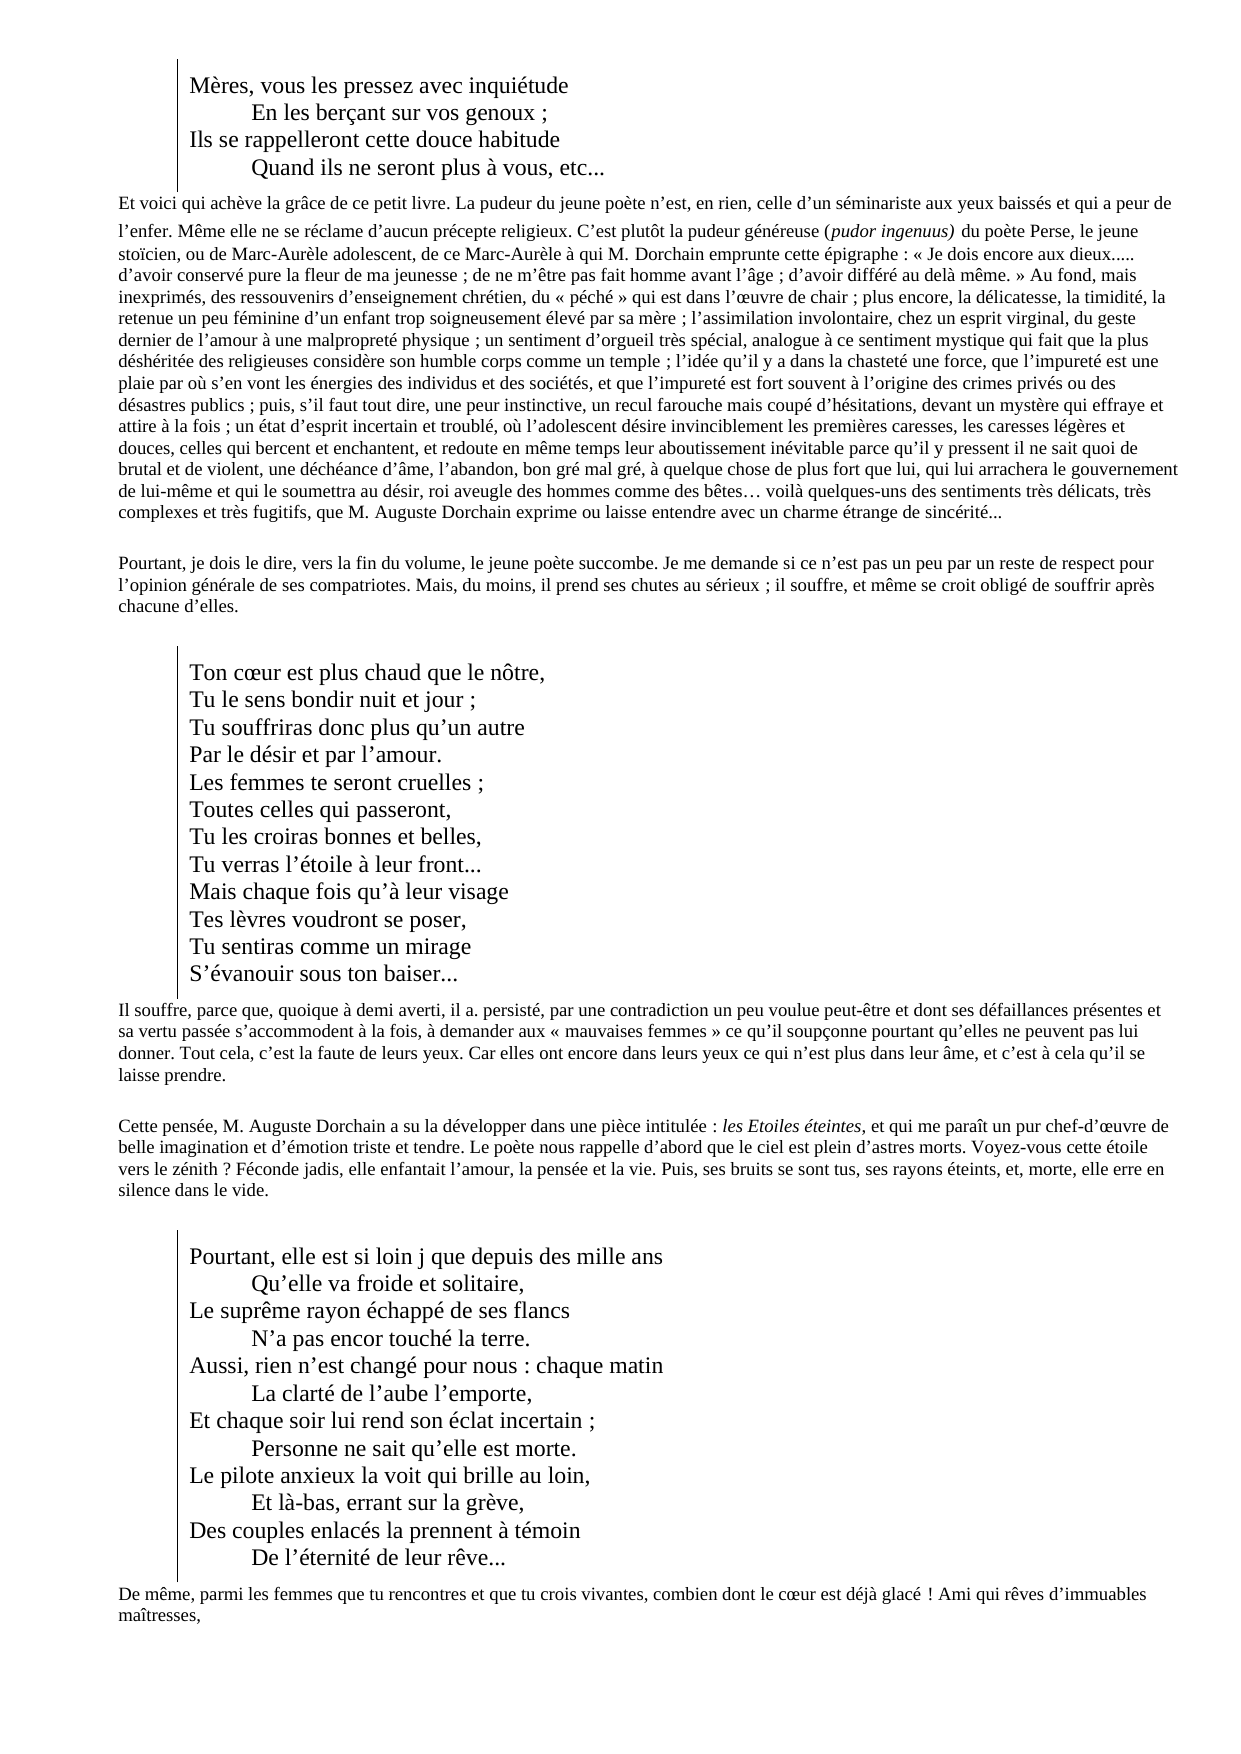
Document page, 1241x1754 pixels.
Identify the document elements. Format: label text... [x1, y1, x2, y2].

text Les femmes te seront cruelles ; [178, 768, 1122, 795]
text La clarté de l’aube l’emporte, [178, 1379, 1122, 1406]
text Tes lèvres voudront se poser, [178, 905, 1122, 932]
text Aussi, rien n’est changé pour nous : chaque matin [178, 1352, 1122, 1379]
text Tu verras l’étoile à leur front... [178, 850, 1122, 877]
text S’évanouir sous ton baiser... [178, 959, 1122, 999]
text De même, parmi les femmes que tu rencontres et que tu crois vivantes, combien dont le cœur est déjà glacé ! Ami qui rêves d’immuables maîtresses, [118, 1582, 1181, 1626]
text Quand ils ne seront plus à vous, etc... [178, 153, 1122, 192]
text Toutes celles qui passeront, [178, 795, 1122, 823]
text Tu les croiras bonnes et belles, [178, 823, 1122, 850]
text Mères, vous les pressez avec inquiétude [178, 59, 1122, 98]
text Pourtant, elle est si loin j que depuis des mille ans [178, 1230, 1122, 1269]
text Le pilote anxieux la voit qui brille au loin, [178, 1461, 1122, 1488]
text Tu souffriras donc plus qu’un autre [178, 713, 1122, 740]
text Et voici qui achève la grâce de ce petit livre. La pudeur du jeune poète n’est, en rien, celle d’un séminariste aux yeux baissés et qui a peur de l’enfer. Même elle ne se réclame d’aucun précepte religieux. C’est plutôt la pudeur généreuse (pudor ingenuus) du poète Perse, le jeune stoïcien, ou de Marc-Aurèle adolescent, de ce Marc-Aurèle à qui M. Dorchain emprunte cette épigraphe : « Je dois encore aux dieux..... d’avoir conservé pure la fleur de ma jeunesse ; de ne m’être pas fait homme avant l’âge ; d’avoir différé au delà même. » Au fond, mais inexprimés, des ressouvenirs d’enseignement chrétien, du « péché » qui est dans l’œuvre de chair ; plus encore, la délicatesse, la timidité, la retenue un peu féminine d’un enfant trop soigneusement élevé par sa mère ; l’assimilation involontaire, chez un esprit virginal, du geste dernier de l’amour à une malpropreté physique ; un sentiment d’orgueil très spécial, analogue à ce sentiment mystique qui fait que la plus déshéritée des religieuses considère son humble corps comme un temple ; l’idée qu’il y a dans la chasteté une force, que l’impureté est une plaie par où s’en vont les énergies des individus et des sociétés, et que l’impureté est fort souvent à l’origine des crimes privés ou des désastres publics ; puis, s’il faut tout dire, une peur instinctive, un recul farouche mais coupé d’hésitations, devant un mystère qui effraye et attire à la fois ; un état d’esprit incertain et troublé, où l’adolescent désire invinciblement les premières caresses, les caresses légères et douces, celles qui bercent et enchantent, et redoute en même temps leur aboutissement inévitable parce qu’il y pressent il ne sait quoi de brutal et de violent, une déchéance d’âme, l’abandon, bon gré mal gré, à quelque chose de plus fort que lui, qui lui arrachera le gouvernement de lui-même et qui le soumettra au désir, roi aveugle des hommes comme des bêtes… voilà quelques-uns des sentiments très délicats, très complexes et très fugitifs, que M. Auguste Dorchain exprime ou laisse entendre avec un charme étrange de sincérité... [118, 192, 1181, 523]
text Tu sentiras comme un mirage [178, 932, 1122, 959]
text Personne ne sait qu’elle est morte. [178, 1434, 1122, 1461]
text Qu’elle va froide et solitaire, [178, 1269, 1122, 1297]
text Par le désir et par l’amour. [178, 740, 1122, 768]
text Et chaque soir lui rend son éclat incertain ; [178, 1406, 1122, 1434]
text N’a pas encor touché la terre. [178, 1324, 1122, 1352]
text Ils se rappelleront cette douce habitude [178, 126, 1122, 153]
text Cette pensée, M. Auguste Dorchain a su la développer dans une pièce intitulée : les Etoiles éteintes, et qui me paraît un pur chef-d’œuvre de belle imagination et d’émotion triste et tendre. Le poète nous rappelle d’abord que le ciel est plein d’astres morts. Voyez-vous cette étoile vers le zénith ? Féconde jadis, elle enfantait l’amour, la pensée et la vie. Puis, ses bruits se sont tus, ses rayons éteints, et, morte, elle erre en silence dans le vide. [118, 1114, 1181, 1201]
text Tu le sens bondir nuit et jour ; [178, 686, 1122, 713]
text Il souffre, parce que, quoique à demi averti, il a. persisté, par une contradiction un peu voulue peut-être et dont ses défaillances présentes et sa vertu passée s’accommodent à la fois, à demander aux « mauvaises femmes » ce qu’il soupçonne pourtant qu’elles ne peuvent pas lui donner. Tout cela, c’est la faute de leurs yeux. Car elles ont encore dans leurs yeux ce qui n’est plus dans leur âme, et c’est à cela qu’il se laisse prendre. [118, 999, 1181, 1085]
text Mais chaque fois qu’à leur visage [178, 877, 1122, 905]
text Pourtant, je dois le dire, vers la fin du volume, le jeune poète succombe. Je me demande si ce n’est pas un peu par un reste de respect pour l’opinion générale de ses compatriotes. Mais, du moins, il prend ses chutes au sérieux ; il souffre, et même se croit obligé de souffrir après chacune d’elles. [118, 552, 1181, 617]
text Et là-bas, errant sur la grève, [178, 1488, 1122, 1516]
text Le suprême rayon échappé de ses flancs [178, 1297, 1122, 1324]
text Ton cœur est plus chaud que le nôtre, [178, 646, 1122, 686]
text En les berçant sur vos genoux ; [178, 98, 1122, 126]
text De l’éternité de leur rêve... [178, 1543, 1122, 1582]
text Des couples enlacés la prennent à témoin [178, 1516, 1122, 1543]
